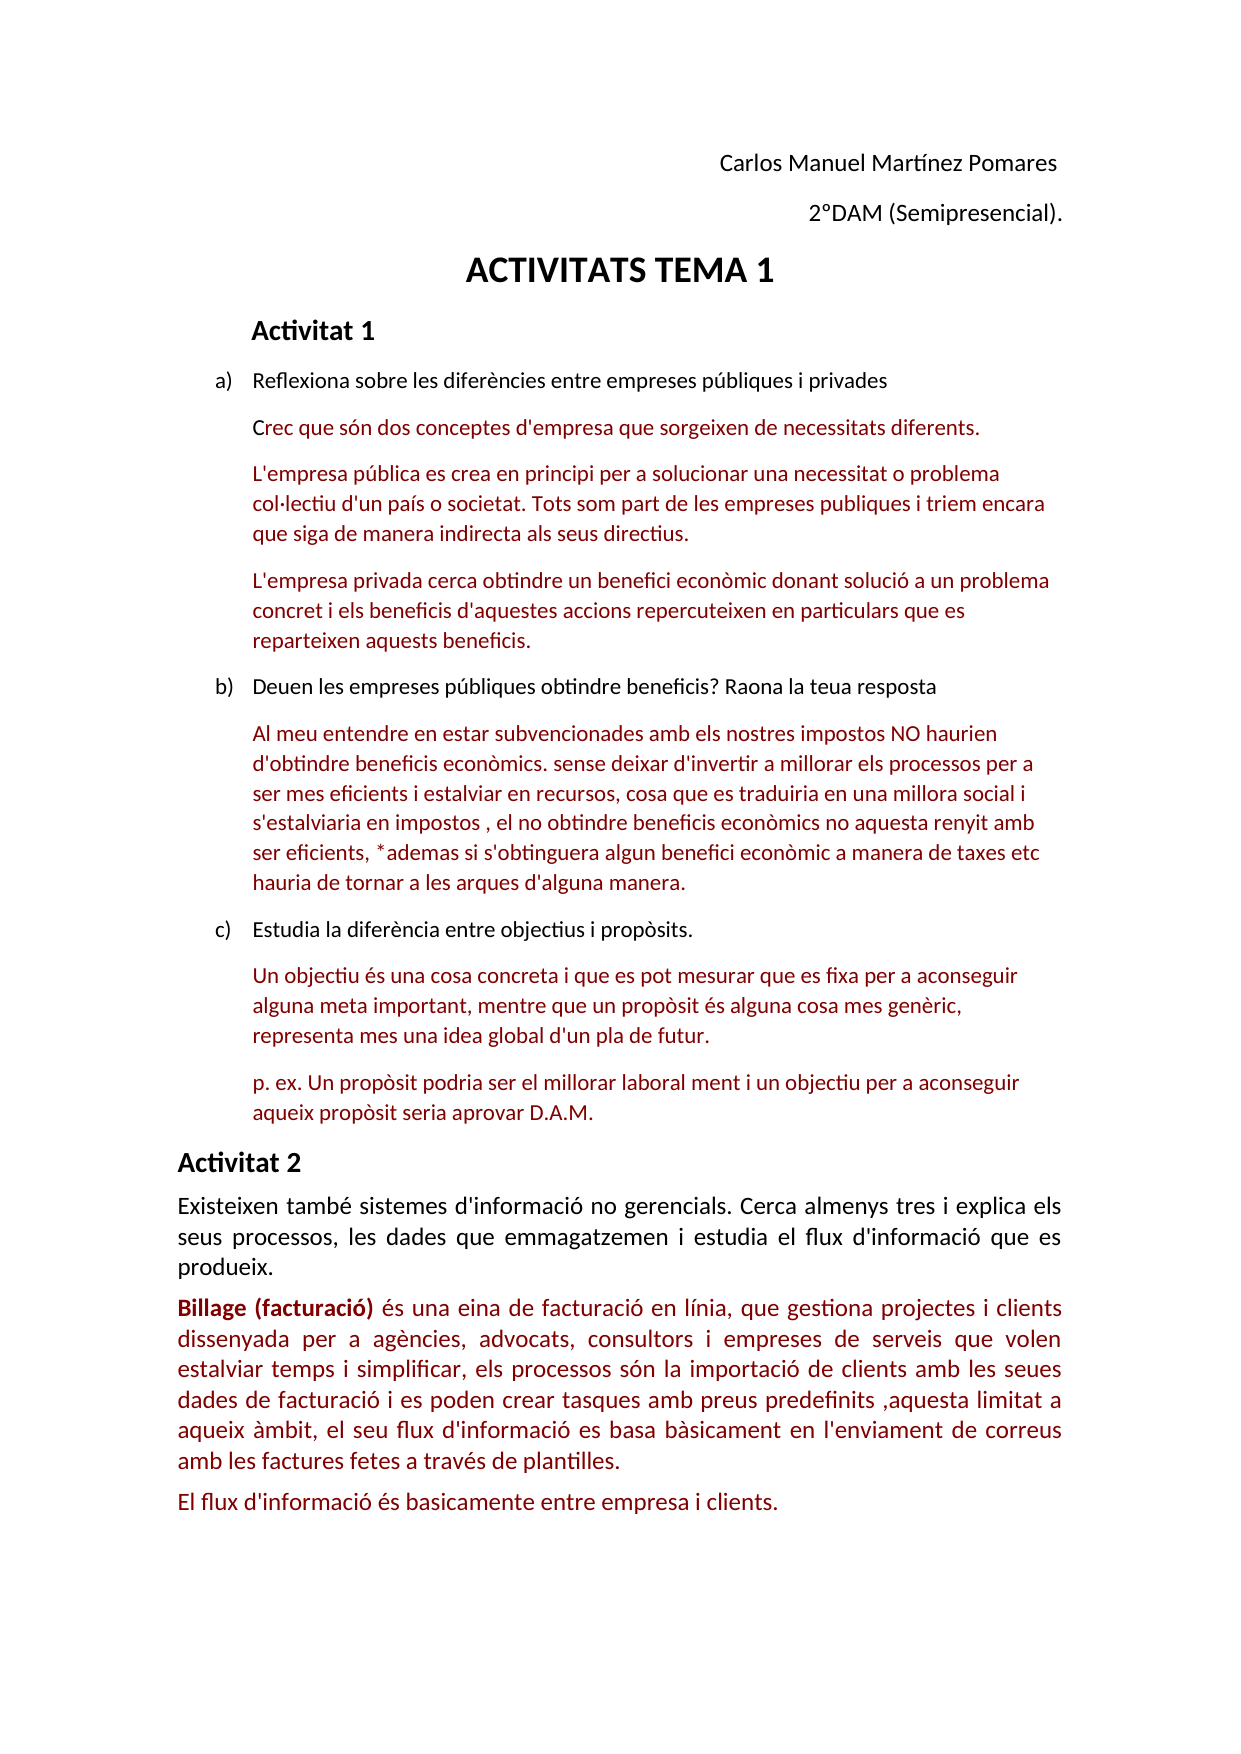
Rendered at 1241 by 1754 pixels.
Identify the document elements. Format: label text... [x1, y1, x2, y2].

text Activitat 1 [177, 312, 1063, 347]
text Billage (facturació) és una eina de facturació en línia, que gestiona projectes i clients dissenyada per a agències, advocats, consultors i empreses de serveis que volen estalviar temps i simplificar, els processos són la importació de clients amb les seues dades de facturació i es poden crear tasques amb preus predefinits ,aquesta limitat a aqueix àmbit, el seu flux d'informació es basa bàsicament en l'enviament de correus amb les factures fetes a través de plantilles. [177, 1292, 1063, 1475]
list Crec que són dos conceptes d'empresa que sorgeixen de necessitats diferents. [215, 413, 1063, 441]
text Activitat 2 [177, 1144, 1063, 1180]
text Carlos Manuel Martínez Pomares [177, 148, 1063, 178]
text Existeixen també sistemes d'informació no gerencials. Cerca almenys tres i explica els seus processos, les dades que emmagatzemen i estudia el flux d'informació que es produeix. [177, 1190, 1063, 1282]
list p. ex. Un propòsit podria ser el millorar laboral ment i un objectiu per a aconseguir aqueix propòsit seria aprovar D.A.M. [215, 1068, 1063, 1126]
list Un objectiu és una cosa concreta i que es pot mesurar que es fixa per a aconseguir alguna meta important, mentre que un propòsit és alguna cosa mes genèric, representa mes una idea global d'un pla de futur. [215, 961, 1063, 1049]
text El flux d'informació és basicamente entre empresa i clients. [177, 1486, 1063, 1516]
text ACTIVITATS TEMA 1 [177, 246, 1063, 292]
list L'empresa pública es crea en principi per a solucionar una necessitat o problema col·lectiu d'un país o societat. Tots som part de les empreses publiques i triem encara que siga de manera indirecta als seus directius. [215, 459, 1063, 547]
list Al meu entendre en estar subvencionades amb els nostres impostos NO haurien d'obtindre beneficis econòmics. sense deixar d'invertir a millorar els processos per a ser mes eficients i estalviar en recursos, cosa que es traduiria en una millora social i s'estalviaria en impostos , el no obtindre beneficis econòmics no aquesta renyit amb ser eficients, *ademas si s'obtinguera algun benefici econòmic a manera de taxes etc hauria de tornar a les arques d'alguna manera. [215, 719, 1063, 896]
list Reflexiona sobre les diferències entre empreses públiques i privades [215, 366, 1063, 394]
text 2ºDAM (Semipresencial). [177, 197, 1063, 227]
list Deuen les empreses públiques obtindre beneficis? Raona la teua resposta [215, 672, 1063, 700]
list L'empresa privada cerca obtindre un benefici econòmic donant solució a un problema concret i els beneficis d'aquestes accions repercuteixen en particulars que es reparteixen aquests beneficis. [215, 566, 1063, 654]
list Estudia la diferència entre objectius i propòsits. [215, 915, 1063, 943]
